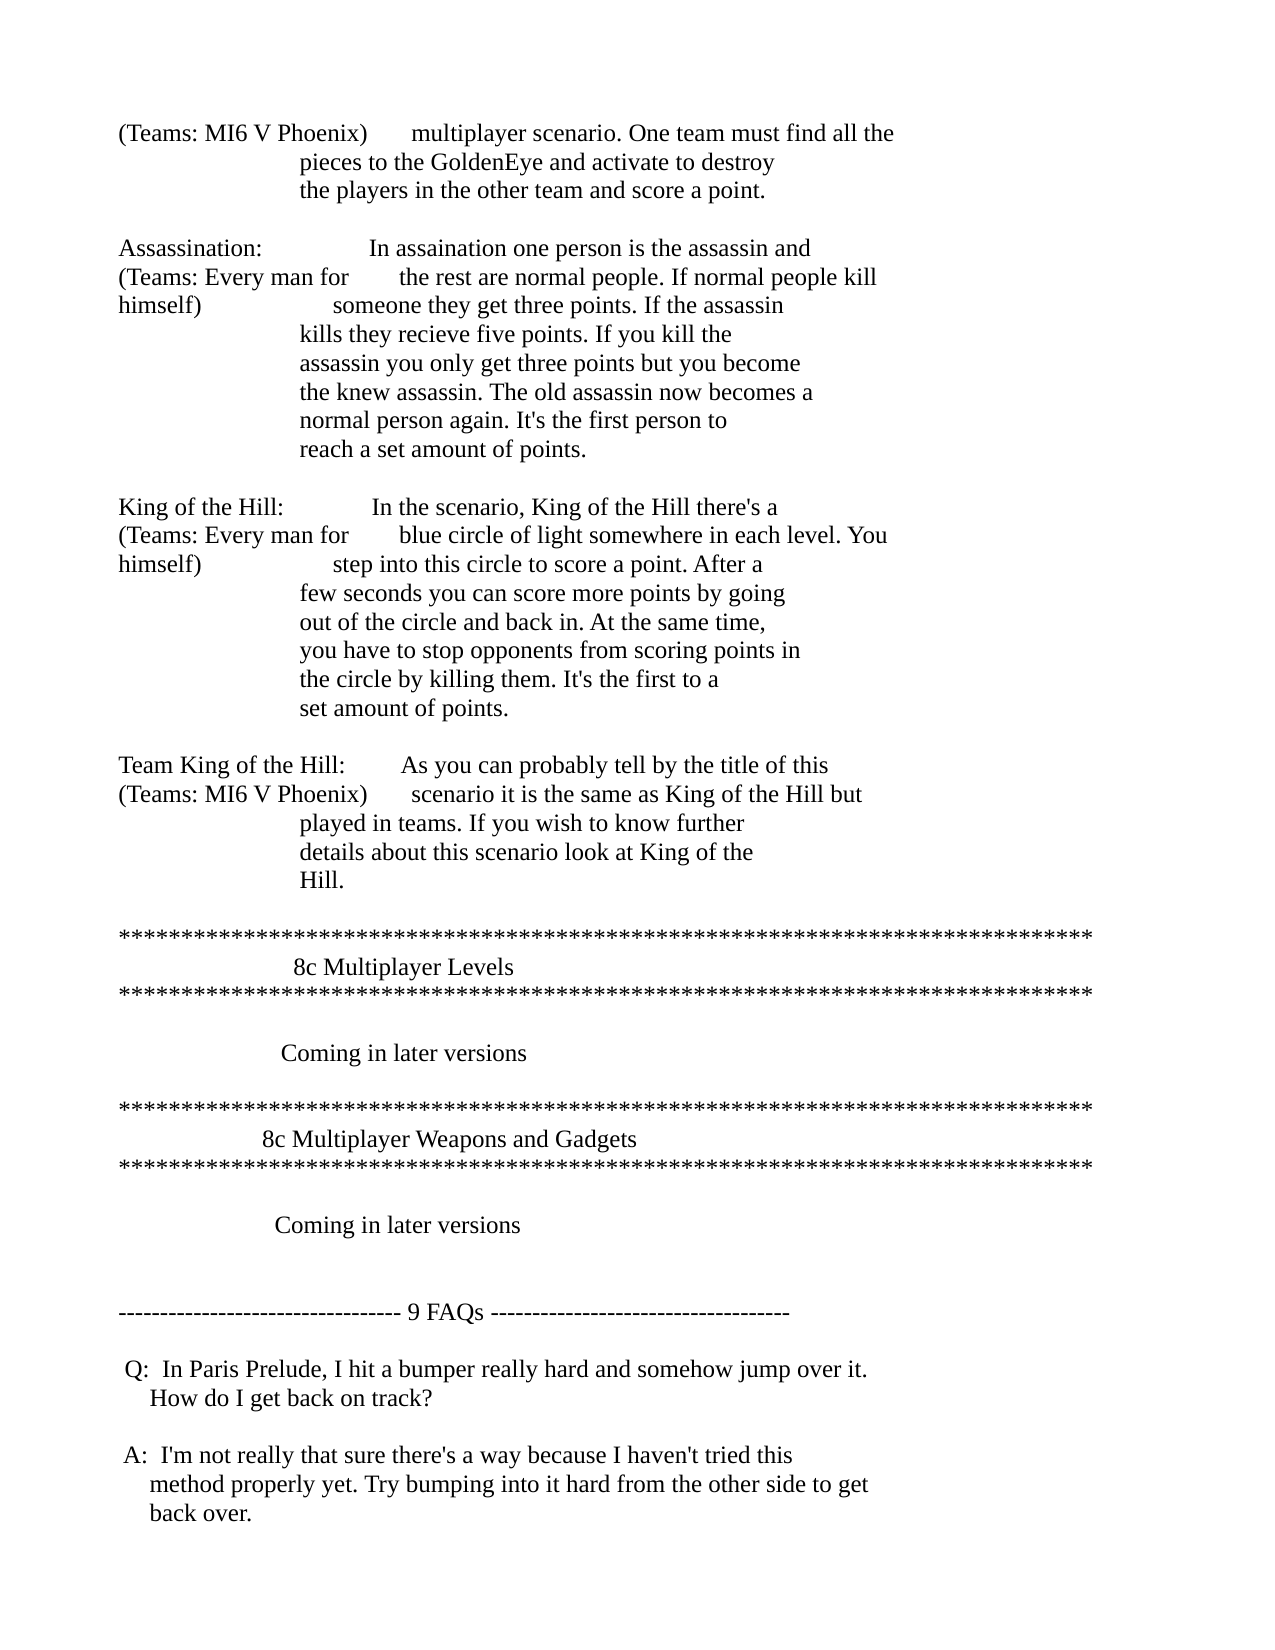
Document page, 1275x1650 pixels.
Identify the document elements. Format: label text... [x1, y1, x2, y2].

text few seconds you can score more points by going [118, 578, 1157, 607]
text method properly yet. Try bumping into it hard from the other side to get [118, 1469, 1157, 1498]
text Coming in later versions [118, 1211, 1157, 1239]
text A: I'm not really that sure there's a way because I haven't tried this [118, 1441, 1157, 1469]
text ****************************************************************************** [118, 1153, 1157, 1182]
text 8c Multiplayer Levels [118, 952, 1157, 981]
text ****************************************************************************** [118, 981, 1157, 1009]
text ---------------------------------- 9 FAQs ------------------------------------ [118, 1297, 1157, 1326]
text assassin you only get three points but you become [118, 348, 1157, 377]
text you have to stop opponents from scoring points in [118, 636, 1157, 664]
text 8c Multiplayer Weapons and Gadgets [118, 1124, 1157, 1153]
text normal person again. It's the first person to [118, 406, 1157, 434]
text set amount of points. [118, 693, 1157, 722]
text (Teams: Every man for blue circle of light somewhere in each level. You [118, 521, 1157, 549]
text ****************************************************************************** [118, 1096, 1157, 1124]
text Assassination: In assaination one person is the assassin and [118, 233, 1157, 262]
text out of the circle and back in. At the same time, [118, 607, 1157, 636]
text (Teams: MI6 V Phoenix) scenario it is the same as King of the Hill but [118, 779, 1157, 808]
text Q: In Paris Prelude, I hit a bumper really hard and somehow jump over it. [118, 1354, 1157, 1383]
text Team King of the Hill: As you can probably tell by the title of this [118, 751, 1157, 779]
text the knew assassin. The old assassin now becomes a [118, 377, 1157, 406]
text kills they recieve five points. If you kill the [118, 319, 1157, 348]
text (Teams: MI6 V Phoenix) multiplayer scenario. One team must find all the [118, 118, 1157, 147]
text ****************************************************************************** [118, 923, 1157, 952]
text himself) step into this circle to score a point. After a [118, 549, 1157, 578]
text King of the Hill: In the scenario, King of the Hill there's a [118, 492, 1157, 521]
text pieces to the GoldenEye and activate to destroy [118, 147, 1157, 176]
text the players in the other team and score a point. [118, 176, 1157, 204]
text details about this scenario look at King of the [118, 837, 1157, 866]
text How do I get back on track? [118, 1383, 1157, 1412]
text Hill. [118, 866, 1157, 894]
text played in teams. If you wish to know further [118, 808, 1157, 837]
text back over. [118, 1498, 1157, 1527]
text the circle by killing them. It's the first to a [118, 664, 1157, 693]
text himself) someone they get three points. If the assassin [118, 291, 1157, 319]
text (Teams: Every man for the rest are normal people. If normal people kill [118, 262, 1157, 291]
text Coming in later versions [118, 1038, 1157, 1067]
text reach a set amount of points. [118, 434, 1157, 463]
